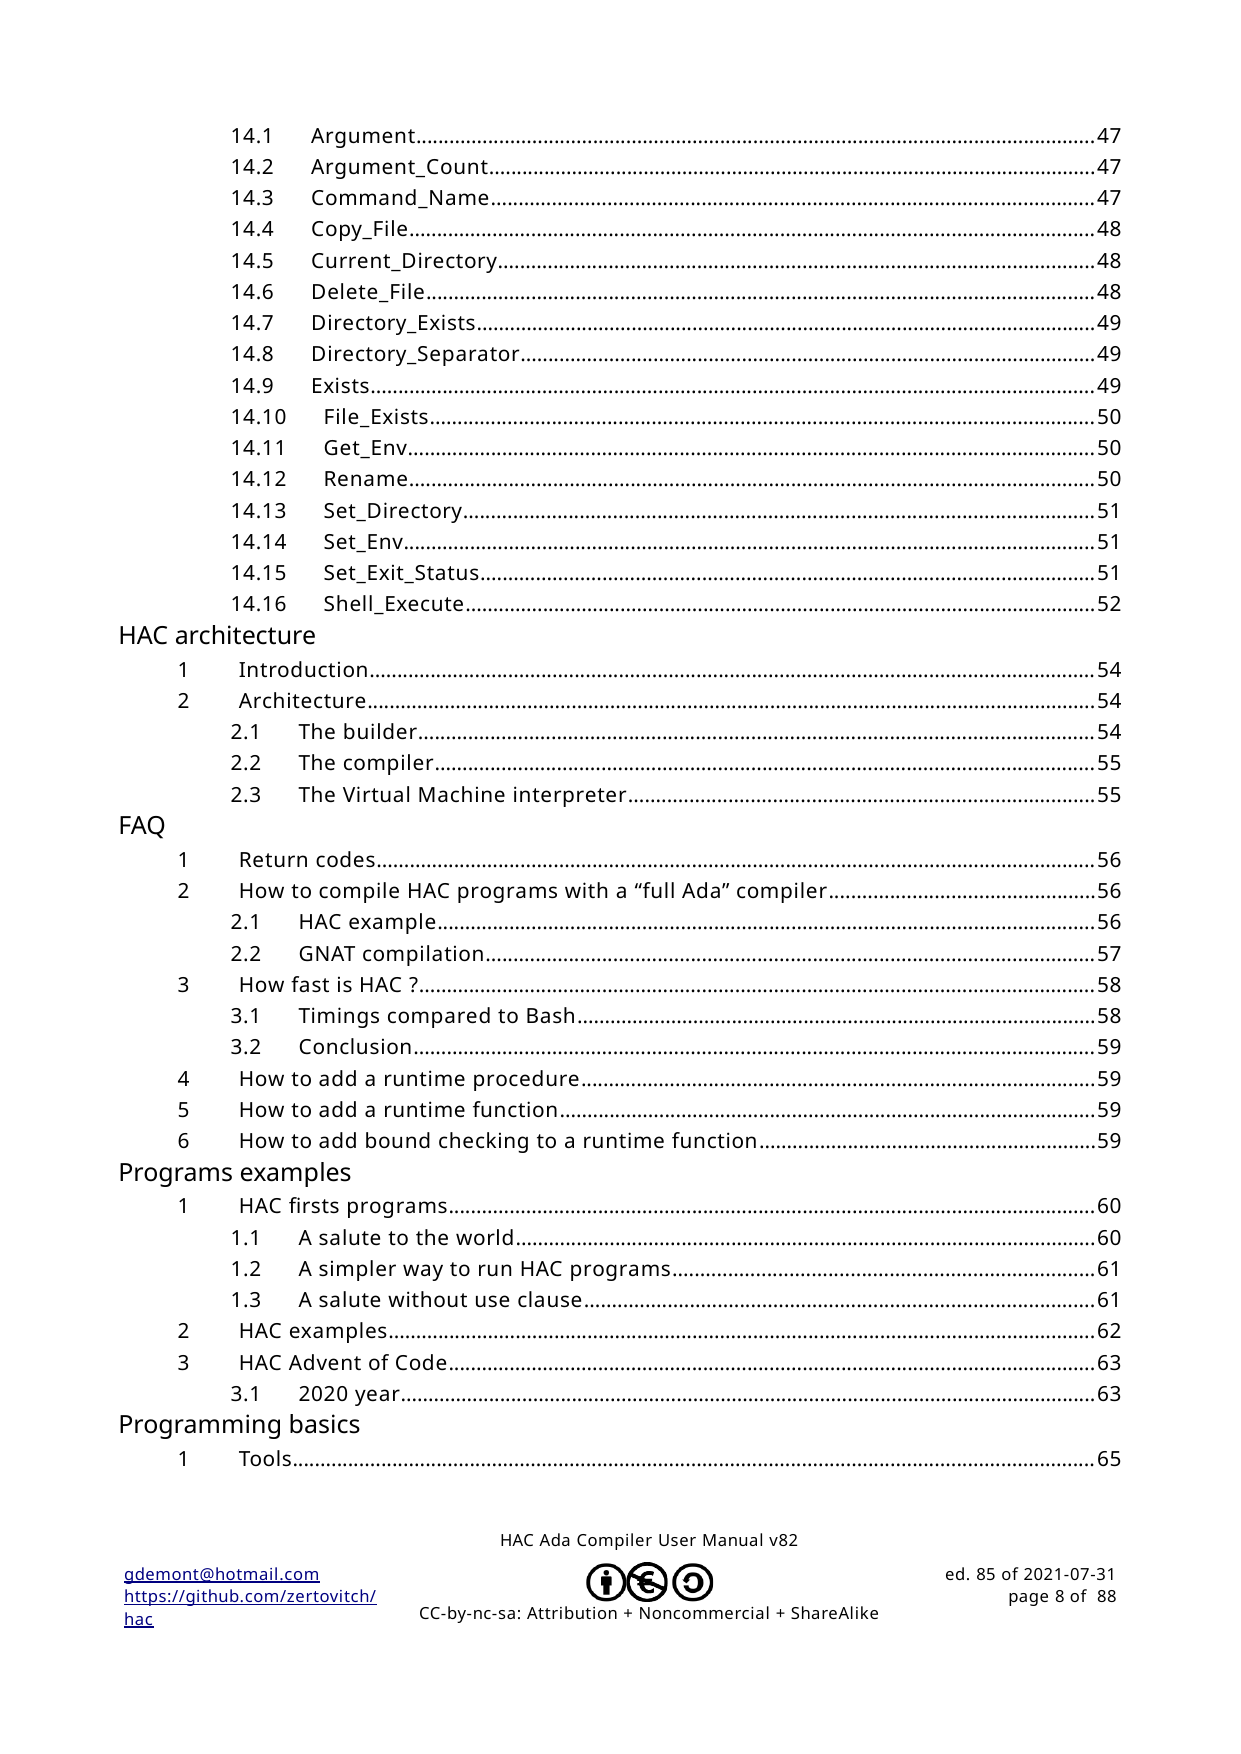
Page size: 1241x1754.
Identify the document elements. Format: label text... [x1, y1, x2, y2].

text 14.11 Get_Env 50 [230, 431, 1122, 462]
text FAQ [118, 808, 1122, 842]
text 5 How to add a runtime function 59 [177, 1092, 1122, 1123]
text 4 How to add a runtime procedure 59 [177, 1061, 1122, 1092]
text 14.16 Shell_Execute 52 [230, 587, 1122, 618]
text 14.13 Set_Directory 51 [230, 493, 1122, 524]
text 3.1 2020 year 63 [230, 1376, 1122, 1407]
picture [672, 1562, 714, 1602]
text 14.12 Rename 50 [230, 462, 1122, 493]
text 6 How to add bound checking to a runtime function 59 [177, 1123, 1122, 1155]
text 14.8 Directory_Separator 49 [230, 337, 1122, 368]
text 14.3 Command_Name 47 [230, 181, 1122, 212]
text 2.1 HAC example 56 [230, 905, 1122, 936]
text 3 HAC Advent of Code 63 [177, 1345, 1122, 1376]
picture [585, 1562, 668, 1602]
text 1 Tools 65 [177, 1441, 1122, 1473]
text 3.1 Timings compared to Bash 58 [230, 998, 1122, 1030]
text 1 Return codes 56 [177, 842, 1122, 873]
text 2.1 The builder 54 [230, 714, 1122, 746]
text 14.2 Argument_Count 47 [230, 149, 1122, 181]
text 1.2 A simpler way to run HAC programs 61 [230, 1251, 1122, 1282]
text 14.10 File_Exists 50 [230, 399, 1122, 431]
text 1 Introduction 54 [177, 652, 1122, 683]
text 2.2 GNAT compilation 57 [230, 936, 1122, 967]
text 14.9 Exists 49 [230, 368, 1122, 399]
text 2.2 The compiler 55 [230, 746, 1122, 777]
text 3.2 Conclusion 59 [230, 1030, 1122, 1061]
text 2 How to compile HAC programs with a “full Ada” compiler 56 [177, 873, 1122, 905]
text 14.15 Set_Exit_Status 51 [230, 556, 1122, 587]
text 1 HAC firsts programs 60 [177, 1189, 1122, 1220]
text 14.6 Delete_File 48 [230, 274, 1122, 306]
text 1.3 A salute without use clause 61 [230, 1282, 1122, 1314]
text 2 HAC examples 62 [177, 1314, 1122, 1345]
text 14.5 Current_Directory 48 [230, 243, 1122, 274]
text 3 How fast is HAC ? 58 [177, 967, 1122, 998]
text Programming basics [118, 1407, 1122, 1441]
text 14.14 Set_Env 51 [230, 524, 1122, 556]
text 1.1 A salute to the world 60 [230, 1220, 1122, 1251]
text 2 Architecture 54 [177, 683, 1122, 714]
text 14.1 Argument 47 [230, 118, 1122, 149]
text Programs examples [118, 1155, 1122, 1189]
text 14.7 Directory_Exists 49 [230, 306, 1122, 337]
text 2.3 The Virtual Machine interpreter 55 [230, 777, 1122, 808]
text HAC architecture [118, 618, 1122, 652]
text 14.4 Copy_File 48 [230, 212, 1122, 243]
